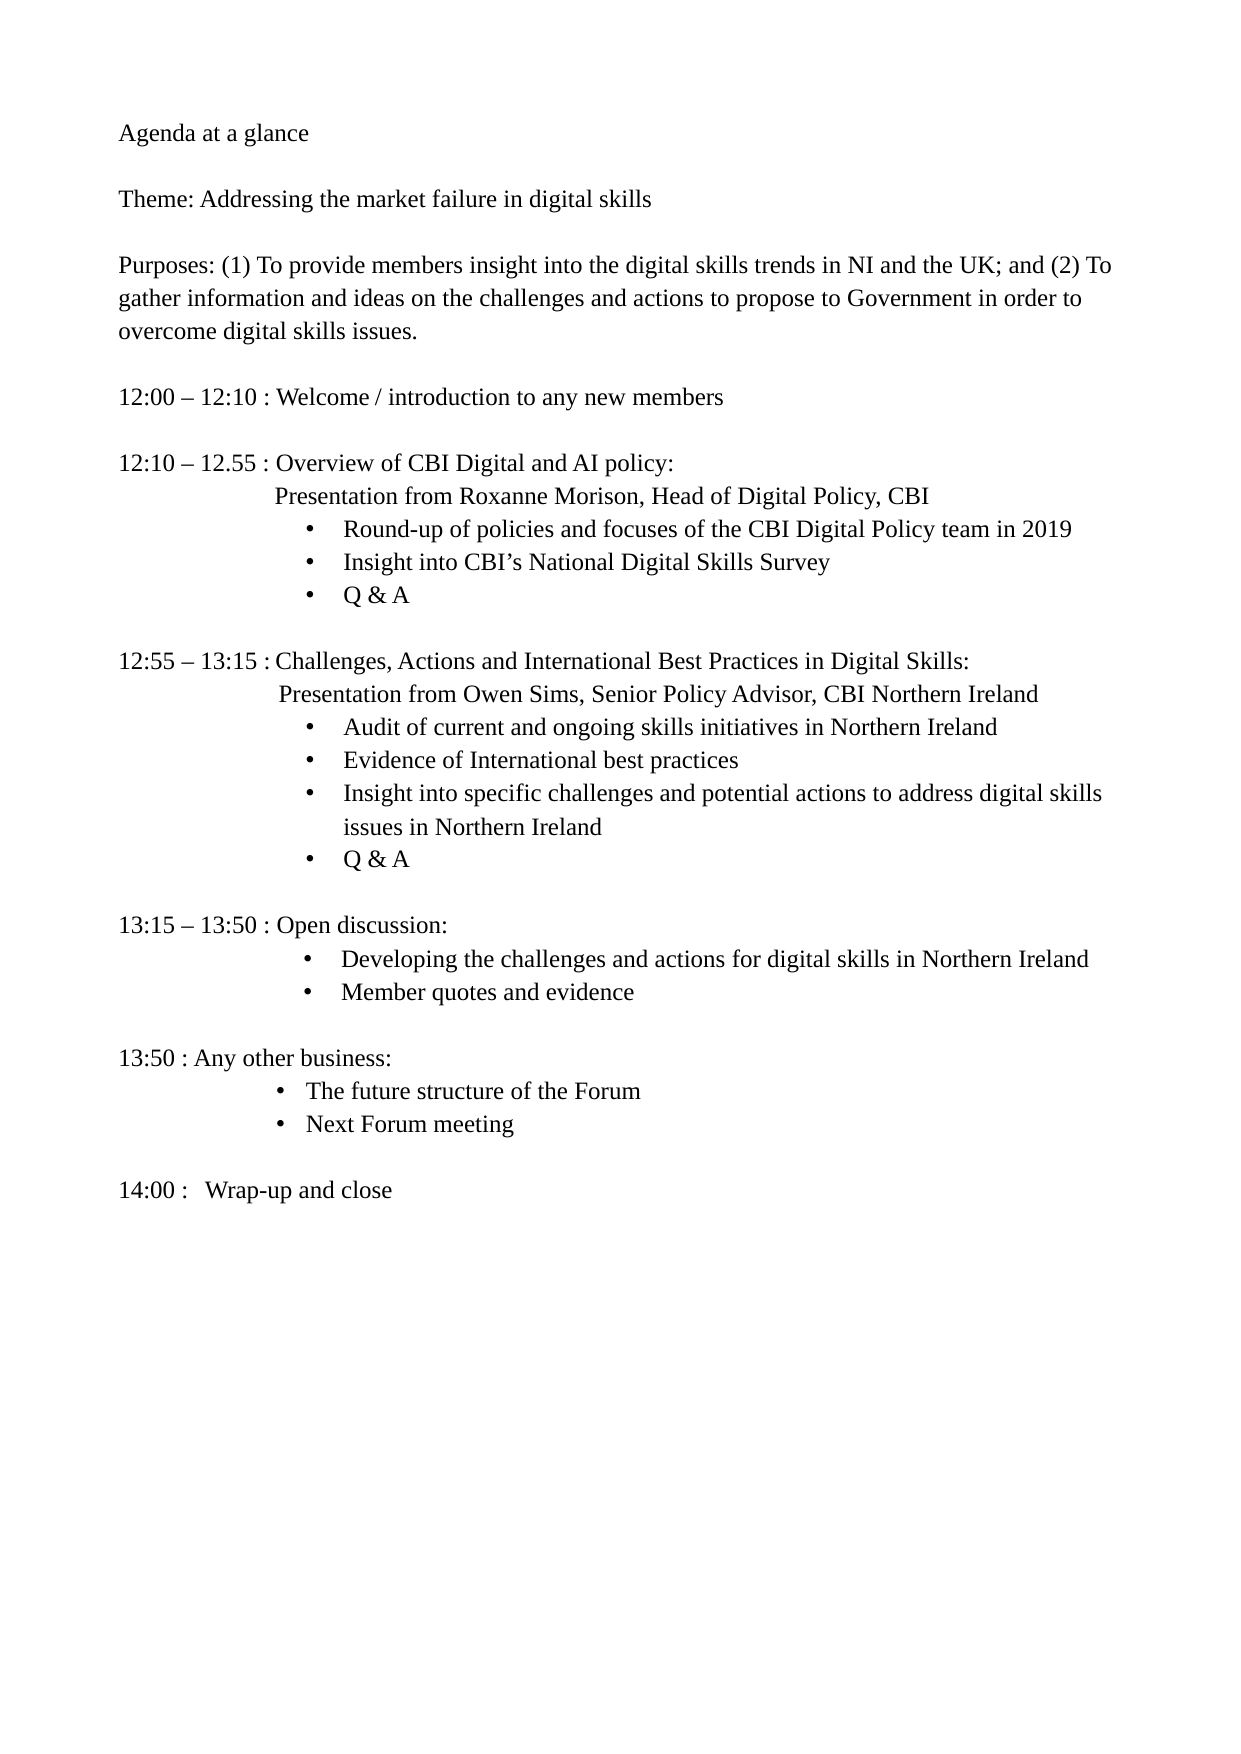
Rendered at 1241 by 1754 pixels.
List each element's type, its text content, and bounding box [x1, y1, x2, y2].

text Agenda at a glance [118, 118, 1122, 147]
text 12:00 – 12:10 : Welcome / introduction to any new members [118, 382, 1122, 411]
list Insight into specific challenges and potential actions to address digital skills issues in Northern Ireland [306, 778, 1122, 840]
text Purposes: (1) To provide members insight into the digital skills trends in NI and the UK; and (2) To gather information and ideas on the challenges and actions to propose to Government in order to overcome digital skills issues. [118, 250, 1122, 345]
list Next Forum meeting [306, 1109, 1122, 1137]
text 12:10 – 12.55 : Overview of CBI Digital and AI policy: [118, 448, 1122, 477]
list Audit of current and ongoing skills initiatives in Northern Ireland [306, 712, 1122, 741]
list The future structure of the Forum [306, 1076, 1122, 1104]
list Developing the challenges and actions for digital skills in Northern Ireland [303, 944, 1122, 972]
text Presentation from Owen Sims, Senior Policy Advisor, CBI Northern Ireland [118, 679, 1122, 708]
text 13:50 : Any other business: [118, 1043, 1122, 1071]
list Evidence of International best practices [306, 746, 1122, 774]
list Insight into CBI’s National Digital Skills Survey [306, 547, 1122, 576]
list Q & A [306, 844, 1122, 873]
text 14:00 : Wrap-up and close [118, 1175, 1122, 1203]
text 12:55 – 13:15 : Challenges, Actions and International Best Practices in Digital Skills: [118, 646, 1122, 675]
text Presentation from Roxanne Morison, Head of Digital Policy, CBI [268, 481, 1122, 510]
list Member quotes and evidence [303, 977, 1122, 1005]
list Round-up of policies and focuses of the CBI Digital Policy team in 2019 [306, 514, 1122, 543]
list Q & A [306, 580, 1122, 609]
text 13:15 – 13:50 : Open discussion: [118, 911, 1122, 939]
text Theme: Addressing the market failure in digital skills [118, 184, 1122, 213]
